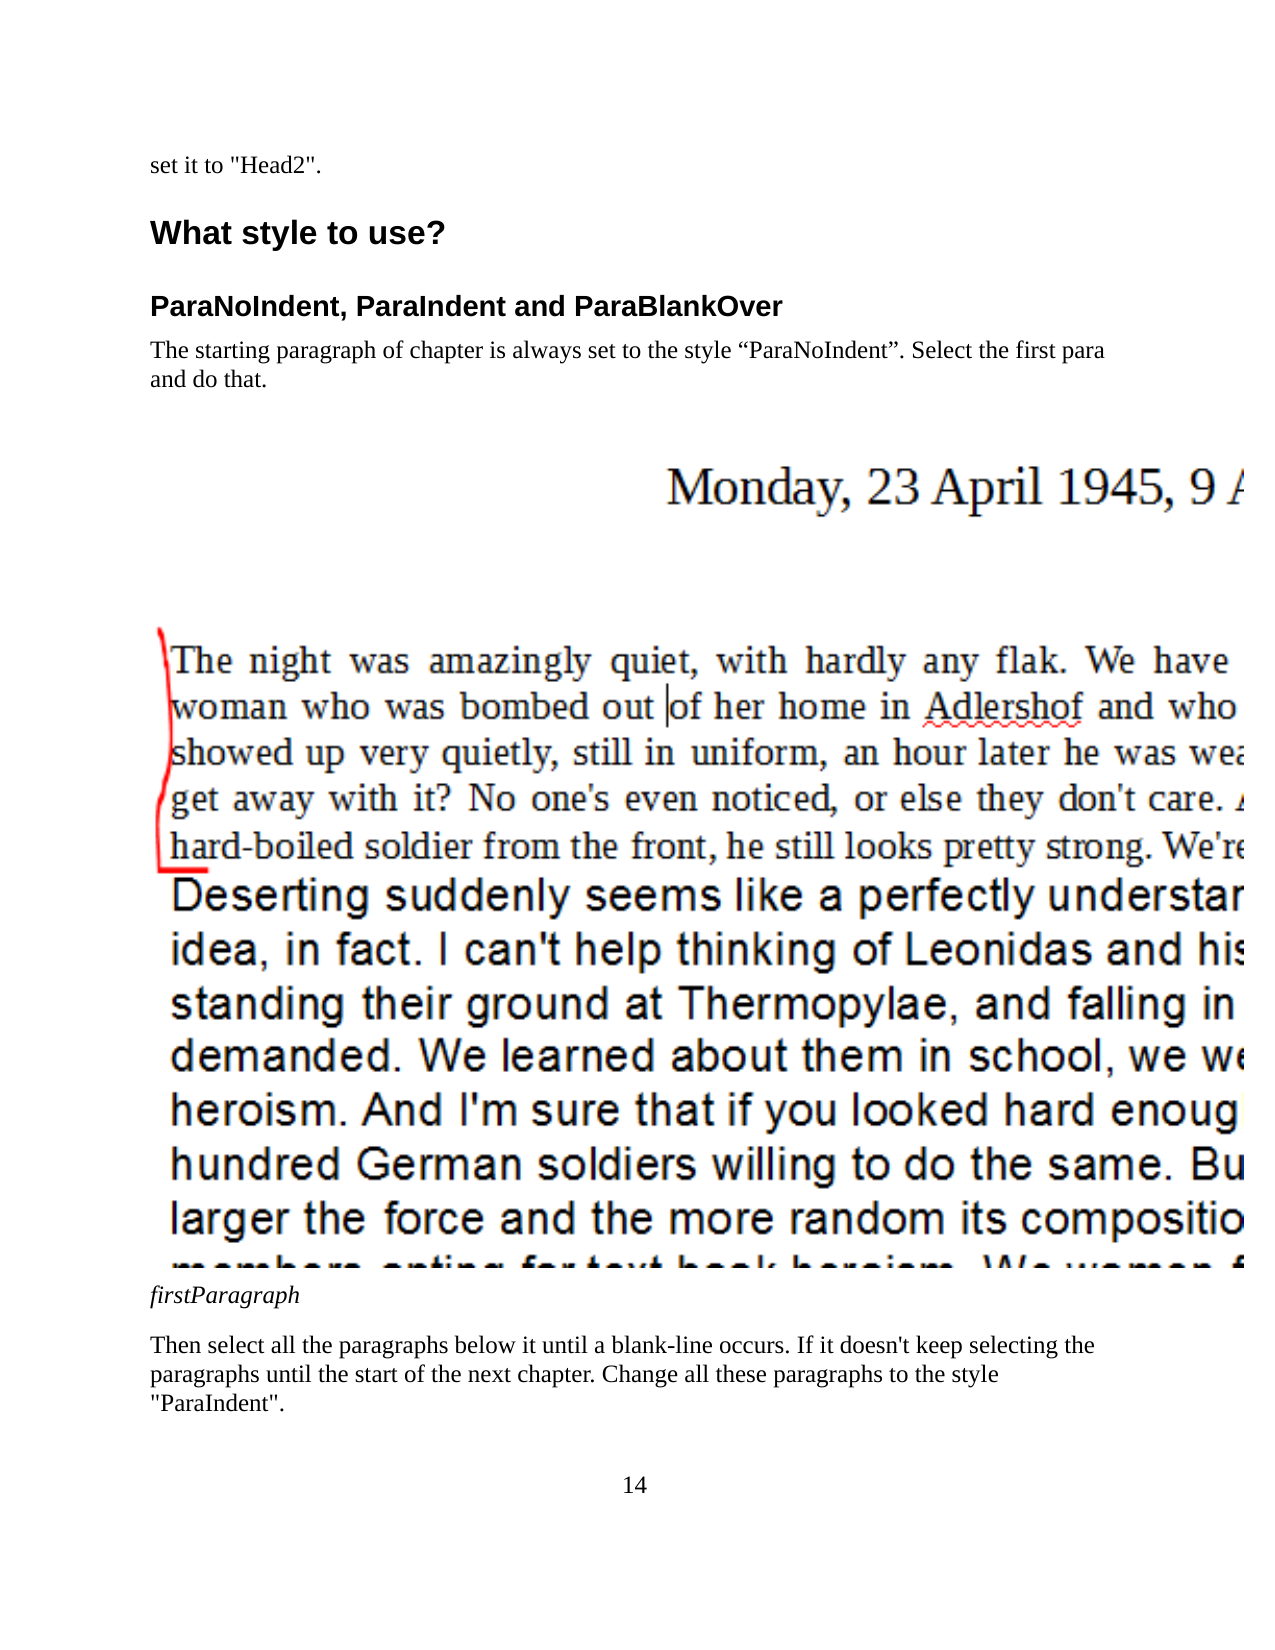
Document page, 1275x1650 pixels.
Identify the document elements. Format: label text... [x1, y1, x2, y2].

subtitle ParaNoIndent, ParaIndent and ParaBlankOver [150, 289, 1125, 322]
text Then select all the paragraphs below it until a blank-line occurs. If it doesn't keep selecting the paragraphs until the start of the next chapter. Change all these paragraphs to the style "ParaIndent". [150, 1330, 1125, 1416]
text set it to "Head2". [150, 150, 1125, 179]
text firstParagraph [150, 1280, 1125, 1309]
picture [150, 392, 1244, 1268]
subtitle What style to use? [150, 213, 1125, 251]
text The starting paragraph of chapter is always set to the style “ParaNoIndent”. Select the first para and do that. [150, 335, 1125, 392]
